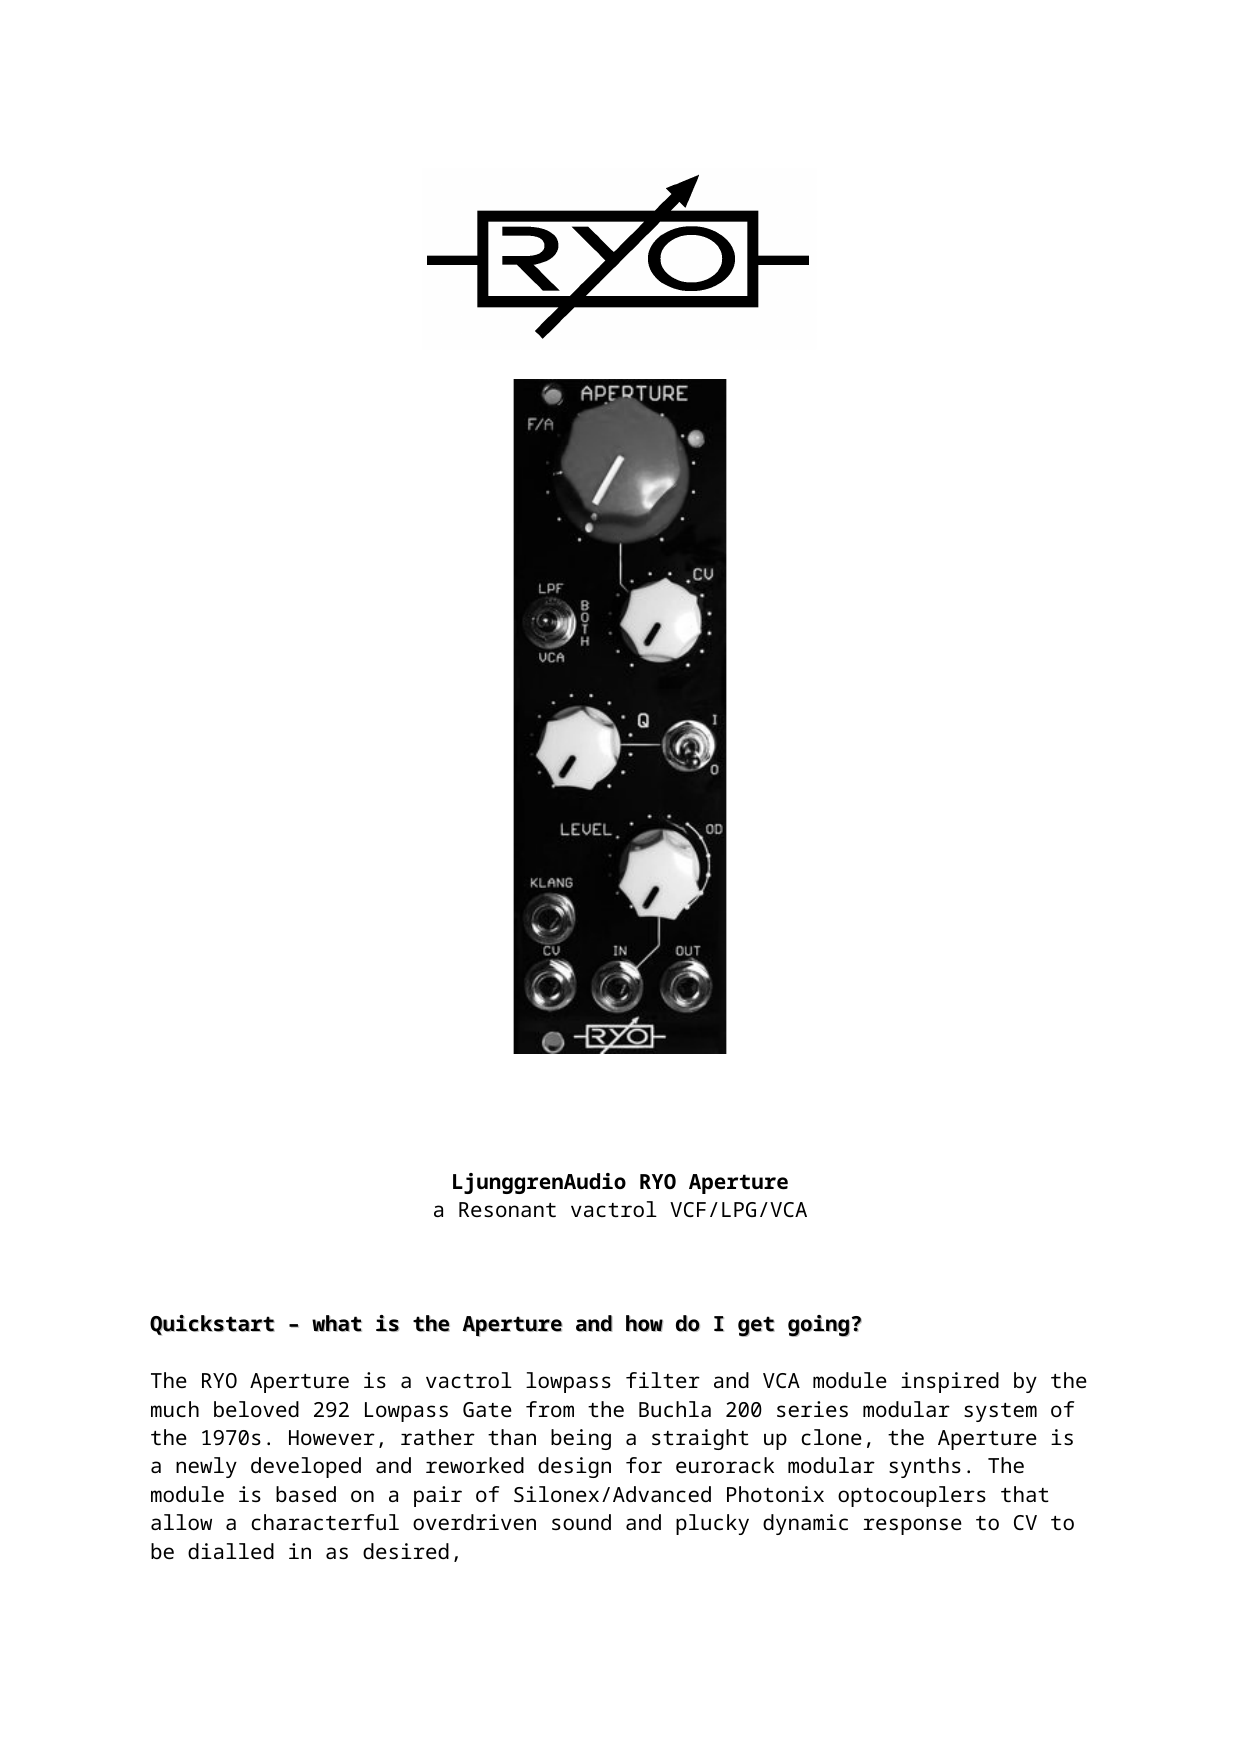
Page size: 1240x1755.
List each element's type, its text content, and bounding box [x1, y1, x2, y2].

text a Resonant vactrol VCF/LPG/VCA [150, 1196, 1089, 1224]
text The RYO Aperture is a vactrol lowpass filter and VCA module inspired by the much beloved 292 Lowpass Gate from the Buchla 200 series modular system of the 1970s. However, rather than being a straight up clone, the Aperture is a newly developed and reworked design for eurorack modular synths. The module is based on a pair of Silonex/Advanced Photonix optocouplers that allow a characterful overdriven sound and plucky dynamic response to CV to be dialled in as desired, [150, 1366, 1089, 1565]
picture [422, 168, 817, 350]
text LjunggrenAudio RYO Aperture [150, 1167, 1089, 1196]
picture [513, 379, 727, 1054]
text Quickstart – what is the Aperture and how do I get going? [150, 1309, 1089, 1338]
